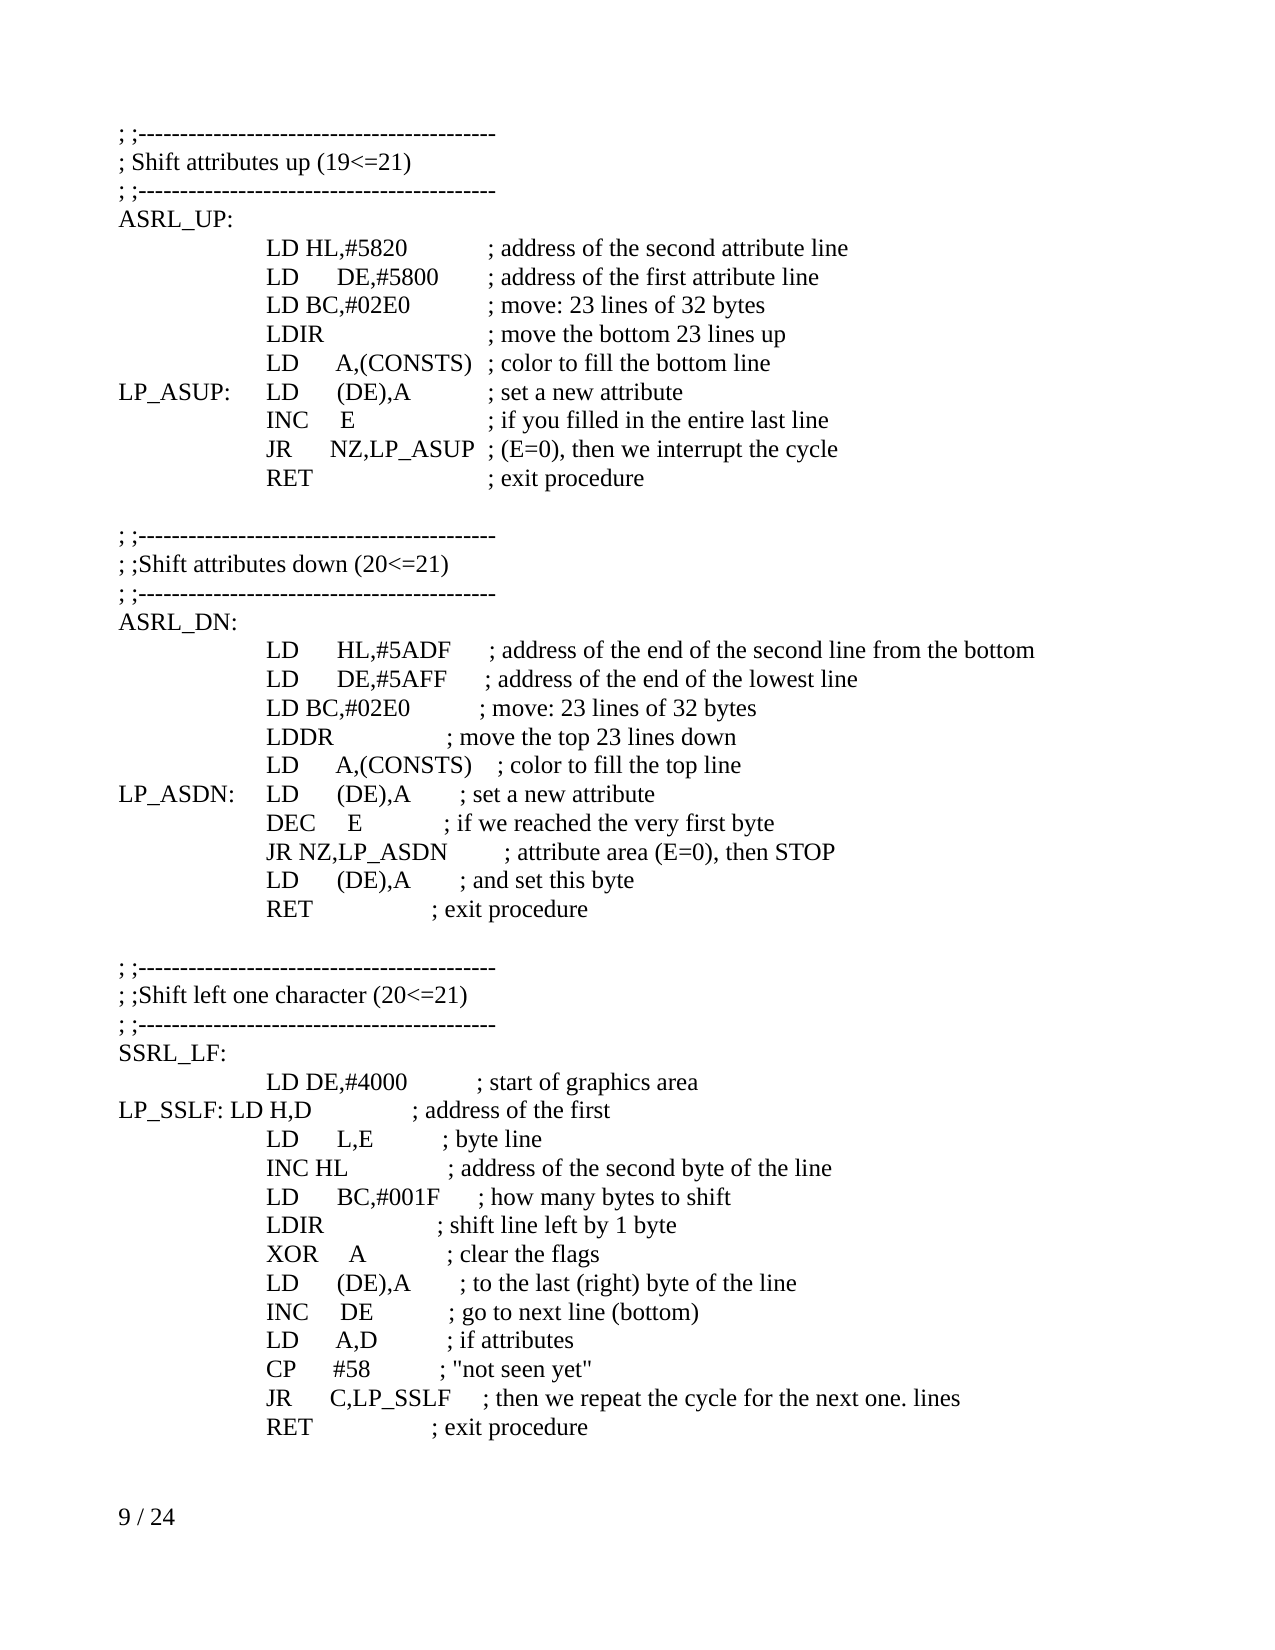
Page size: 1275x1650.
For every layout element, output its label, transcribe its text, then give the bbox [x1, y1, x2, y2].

text LD DE,#5800 ; address of the first attribute line [118, 262, 1157, 291]
text DEC E ; if we reached the very first byte [118, 808, 1157, 837]
text RET ; exit procedure [118, 463, 1157, 492]
text RET ; exit procedure [118, 1412, 1157, 1441]
text INC E ; if you filled in the entire last line [118, 406, 1157, 434]
text LDIR ; move the bottom 23 lines up [118, 319, 1157, 348]
text LDIR ; shift line left by 1 byte [118, 1211, 1157, 1239]
text ; ;------------------------------------------- [118, 578, 1157, 607]
text CP #58 ; "not seen yet" [118, 1354, 1157, 1383]
text SSRL_LF: [118, 1038, 1157, 1067]
text LD BC,#001F ; how many bytes to shift [118, 1182, 1157, 1211]
text LP_ASUP: LD (DE),A ; set a new attribute [118, 377, 1157, 406]
text ; ;Shift left one character (20<=21) [118, 981, 1157, 1009]
text LD A,(CONSTS) ; color to fill the top line [118, 751, 1157, 779]
text INC HL ; address of the second byte of the line [118, 1153, 1157, 1182]
text LD (DE),A ; and set this byte [118, 866, 1157, 894]
text ASRL_UP: [118, 204, 1157, 233]
text LD BC,#02E0 ; move: 23 lines of 32 bytes [118, 291, 1157, 319]
text LD BC,#02E0 ; move: 23 lines of 32 bytes [118, 693, 1157, 722]
text ; Shift attributes up (19<=21) [118, 147, 1157, 176]
text JR NZ,LP_ASUP ; (E=0), then we interrupt the cycle [118, 434, 1157, 463]
text LD HL,#5ADF ; address of the end of the second line from the bottom [118, 636, 1157, 664]
text LD (DE),A ; to the last (right) byte of the line [118, 1268, 1157, 1297]
text LP_SSLF: LD H,D ; address of the first [118, 1096, 1157, 1124]
text LD DE,#5AFF ; address of the end of the lowest line [118, 664, 1157, 693]
text LD L,E ; byte line [118, 1124, 1157, 1153]
text JR C,LP_SSLF ; then we repeat the cycle for the next one. lines [118, 1383, 1157, 1412]
text ; ;Shift attributes down (20<=21) [118, 549, 1157, 578]
text ; ;------------------------------------------- [118, 521, 1157, 549]
text LD A,(CONSTS) ; color to fill the bottom line [118, 348, 1157, 377]
text ; ;------------------------------------------- [118, 952, 1157, 981]
text ASRL_DN: [118, 607, 1157, 636]
text LD A,D ; if attributes [118, 1326, 1157, 1354]
text ; ;------------------------------------------- [118, 176, 1157, 204]
text ; ;------------------------------------------- [118, 1009, 1157, 1038]
text LD DE,#4000 ; start of graphics area [118, 1067, 1157, 1096]
text LD HL,#5820 ; address of the second attribute line [118, 233, 1157, 262]
text ; ;------------------------------------------- [118, 118, 1157, 147]
text INC DE ; go to next line (bottom) [118, 1297, 1157, 1326]
text LP_ASDN: LD (DE),A ; set a new attribute [118, 779, 1157, 808]
text RET ; exit procedure [118, 894, 1157, 923]
text LDDR ; move the top 23 lines down [118, 722, 1157, 751]
text JR NZ,LP_ASDN ; attribute area (E=0), then STOP [118, 837, 1157, 866]
text XOR A ; clear the flags [118, 1239, 1157, 1268]
